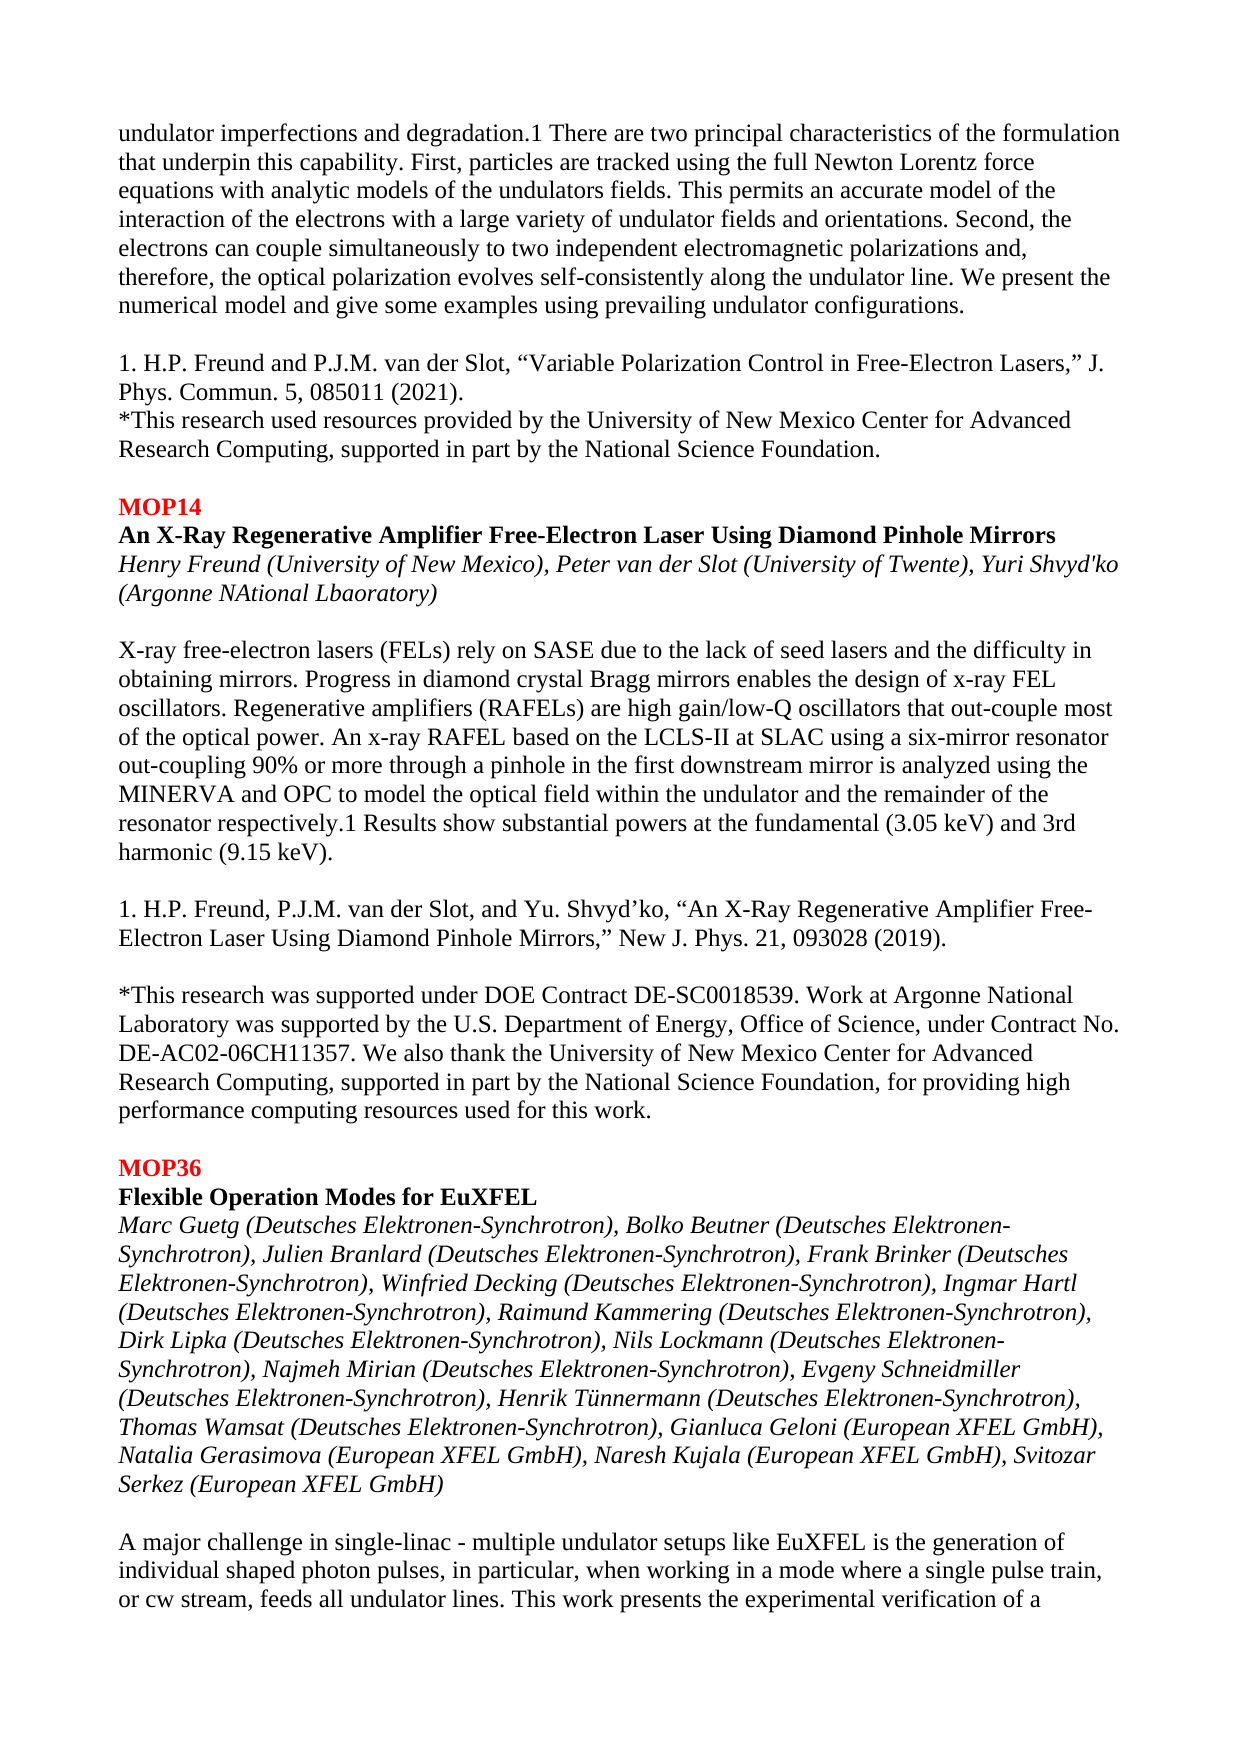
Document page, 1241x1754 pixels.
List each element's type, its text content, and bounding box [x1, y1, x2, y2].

subtitle Flexible Operation Modes for EuXFEL [118, 1182, 1122, 1211]
text A major challenge in single-linac - multiple undulator setups like EuXFEL is the generation of individual shaped photon pulses, in particular, when working in a mode where a single pulse train, or cw stream, feeds all undulator lines. This work presents the experimental verification of a [118, 1527, 1122, 1613]
subtitle MOP14 [118, 492, 1122, 521]
subtitle MOP36 [118, 1153, 1122, 1182]
text undulator imperfections and degradation.1 There are two principal characteristics of the formulation that underpin this capability. First, particles are tracked using the full Newton Lorentz force equations with analytic models of the undulators fields. This permits an accurate model of the interaction of the electrons with a large variety of undulator fields and orientations. Second, the electrons can couple simultaneously to two independent electromagnetic polarizations and, therefore, the optical polarization evolves self-consistently along the undulator line. We present the numerical model and give some examples using prevailing undulator configurations. [118, 118, 1122, 319]
text *This research used resources provided by the University of New Mexico Center for Advanced Research Computing, supported in part by the National Science Foundation. [118, 406, 1122, 463]
subtitle An X-Ray Regenerative Amplifier Free-Electron Laser Using Diamond Pinhole Mirrors [118, 521, 1122, 549]
text 1. H.P. Freund, P.J.M. van der Slot, and Yu. Shvyd’ko, “An X-Ray Regenerative Amplifier Free-Electron Laser Using Diamond Pinhole Mirrors,” New J. Phys. 21, 093028 (2019). [118, 894, 1122, 952]
subtitle Henry Freund (University of New Mexico), Peter van der Slot (University of Twente), Yuri Shvyd'ko (Argonne NAtional Lbaoratory) [118, 549, 1122, 607]
text X-ray free-electron lasers (FELs) rely on SASE due to the lack of seed lasers and the difficulty in obtaining mirrors. Progress in diamond crystal Bragg mirrors enables the design of x-ray FEL oscillators. Regenerative amplifiers (RAFELs) are high gain/low-Q oscillators that out-couple most of the optical power. An x-ray RAFEL based on the LCLS-II at SLAC using a six-mirror resonator out-coupling 90% or more through a pinhole in the first downstream mirror is analyzed using the MINERVA and OPC to model the optical field within the undulator and the remainder of the resonator respectively.1 Results show substantial powers at the fundamental (3.05 keV) and 3rd harmonic (9.15 keV). [118, 636, 1122, 866]
text *This research was supported under DOE Contract DE-SC0018539. Work at Argonne National Laboratory was supported by the U.S. Department of Energy, Office of Science, under Contract No. DE-AC02-06CH11357. We also thank the University of New Mexico Center for Advanced Research Computing, supported in part by the National Science Foundation, for providing high performance computing resources used for this work. [118, 981, 1122, 1124]
text 1. H.P. Freund and P.J.M. van der Slot, “Variable Polarization Control in Free-Electron Lasers,” J. Phys. Commun. 5, 085011 (2021). [118, 348, 1122, 406]
subtitle Marc Guetg (Deutsches Elektronen-Synchrotron), Bolko Beutner (Deutsches Elektronen-Synchrotron), Julien Branlard (Deutsches Elektronen-Synchrotron), Frank Brinker (Deutsches Elektronen-Synchrotron), Winfried Decking (Deutsches Elektronen-Synchrotron), Ingmar Hartl (Deutsches Elektronen-Synchrotron), Raimund Kammering (Deutsches Elektronen-Synchrotron), Dirk Lipka (Deutsches Elektronen-Synchrotron), Nils Lockmann (Deutsches Elektronen-Synchrotron), Najmeh Mirian (Deutsches Elektronen-Synchrotron), Evgeny Schneidmiller (Deutsches Elektronen-Synchrotron), Henrik Tünnermann (Deutsches Elektronen-Synchrotron), Thomas Wamsat (Deutsches Elektronen-Synchrotron), Gianluca Geloni (European XFEL GmbH), Natalia Gerasimova (European XFEL GmbH), Naresh Kujala (European XFEL GmbH), Svitozar Serkez (European XFEL GmbH) [118, 1211, 1122, 1498]
